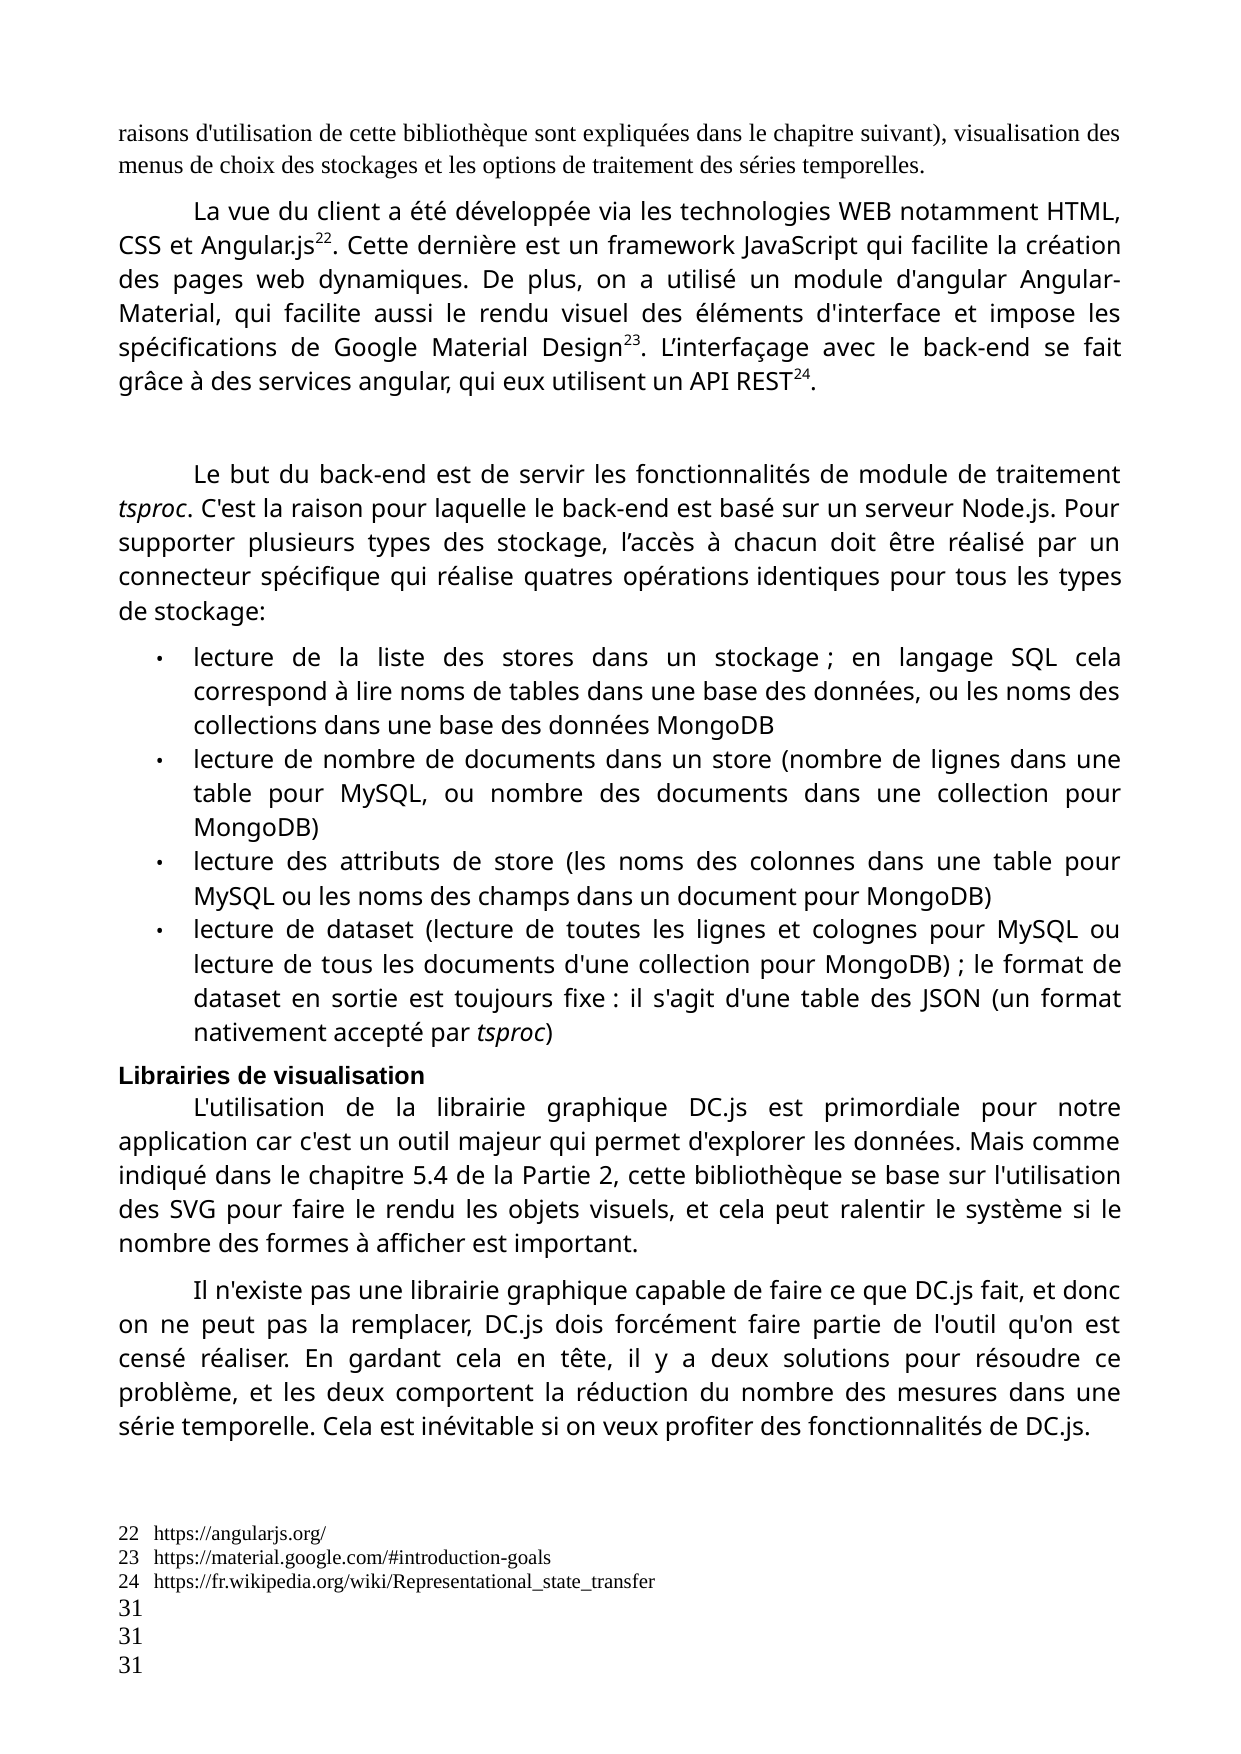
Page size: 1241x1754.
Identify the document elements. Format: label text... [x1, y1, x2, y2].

text https://material.google.com/#introduction-goals [118, 1544, 1122, 1569]
text Il n'existe pas une librairie graphique capable de faire ce que DC.js fait, et donc on ne peut pas la remplacer, DC.js dois forcément faire partie de l'outil qu'on est censé réaliser. En gardant cela en tête, il y a deux solutions pour résoudre ce problème, et les deux comportent la réduction du nombre des mesures dans une série temporelle. Cela est inévitable si on veux profiter des fonctionnalités de DC.js. [118, 1272, 1122, 1443]
subtitle Librairies de visualisation [118, 1061, 1122, 1090]
text La vue du client a été développée via les technologies WEB notamment HTML, CSS et Angular.js. Cette dernière est un framework JavaScript qui facilite la création des pages web dynamiques. De plus, on a utilisé un module d'angular Angular-Material, qui facilite aussi le rendu visuel des éléments d'interface et impose les spécifications de Google Material Design. L’interfaçage avec le back-end se fait grâce à des services angular, qui eux utilisent un API REST. [118, 193, 1122, 398]
list lecture de la liste des stores dans un stockage ; en langage SQL cela correspond à lire noms de tables dans une base des données, ou les noms des collections dans une base des données MongoDB [156, 640, 1122, 742]
list lecture de dataset (lecture de toutes les lignes et colognes pour MySQL ou lecture de tous les documents d'une collection pour MongoDB) ; le format de dataset en sortie est toujours fixe : il s'agit d'une table des JSON (un format nativement accepté par tsproc) [156, 912, 1122, 1048]
list lecture de nombre de documents dans un store (nombre de lignes dans une table pour MySQL, ou nombre des documents dans une collection pour MongoDB) [156, 742, 1122, 844]
text https://fr.wikipedia.org/wiki/Representational_state_transfer [118, 1569, 1122, 1593]
text https://angularjs.org/ [118, 1521, 1122, 1544]
text raisons d'utilisation de cette bibliothèque sont expliquées dans le chapitre suivant), visualisation des menus de choix des stockages et les options de traitement des séries temporelles. [118, 118, 1122, 181]
text L'utilisation de la librairie graphique DC.js est primordiale pour notre application car c'est un outil majeur qui permet d'explorer les données. Mais comme indiqué dans le chapitre 5.4 de la Partie 2, cette bibliothèque se base sur l'utilisation des SVG pour faire le rendu les objets visuels, et cela peut ralentir le système si le nombre des formes à afficher est important. [118, 1090, 1122, 1260]
list lecture des attributs de store (les noms des colonnes dans une table pour MySQL ou les noms des champs dans un document pour MongoDB) [156, 844, 1122, 912]
text Le but du back-end est de servir les fonctionnalités de module de traitement tsproc. C'est la raison pour laquelle le back-end est basé sur un serveur Node.js. Pour supporter plusieurs types des stockage, l’accès à chacun doit être réalisé par un connecteur spécifique qui réalise quatres opérations identiques pour tous les types de stockage: [118, 457, 1122, 627]
